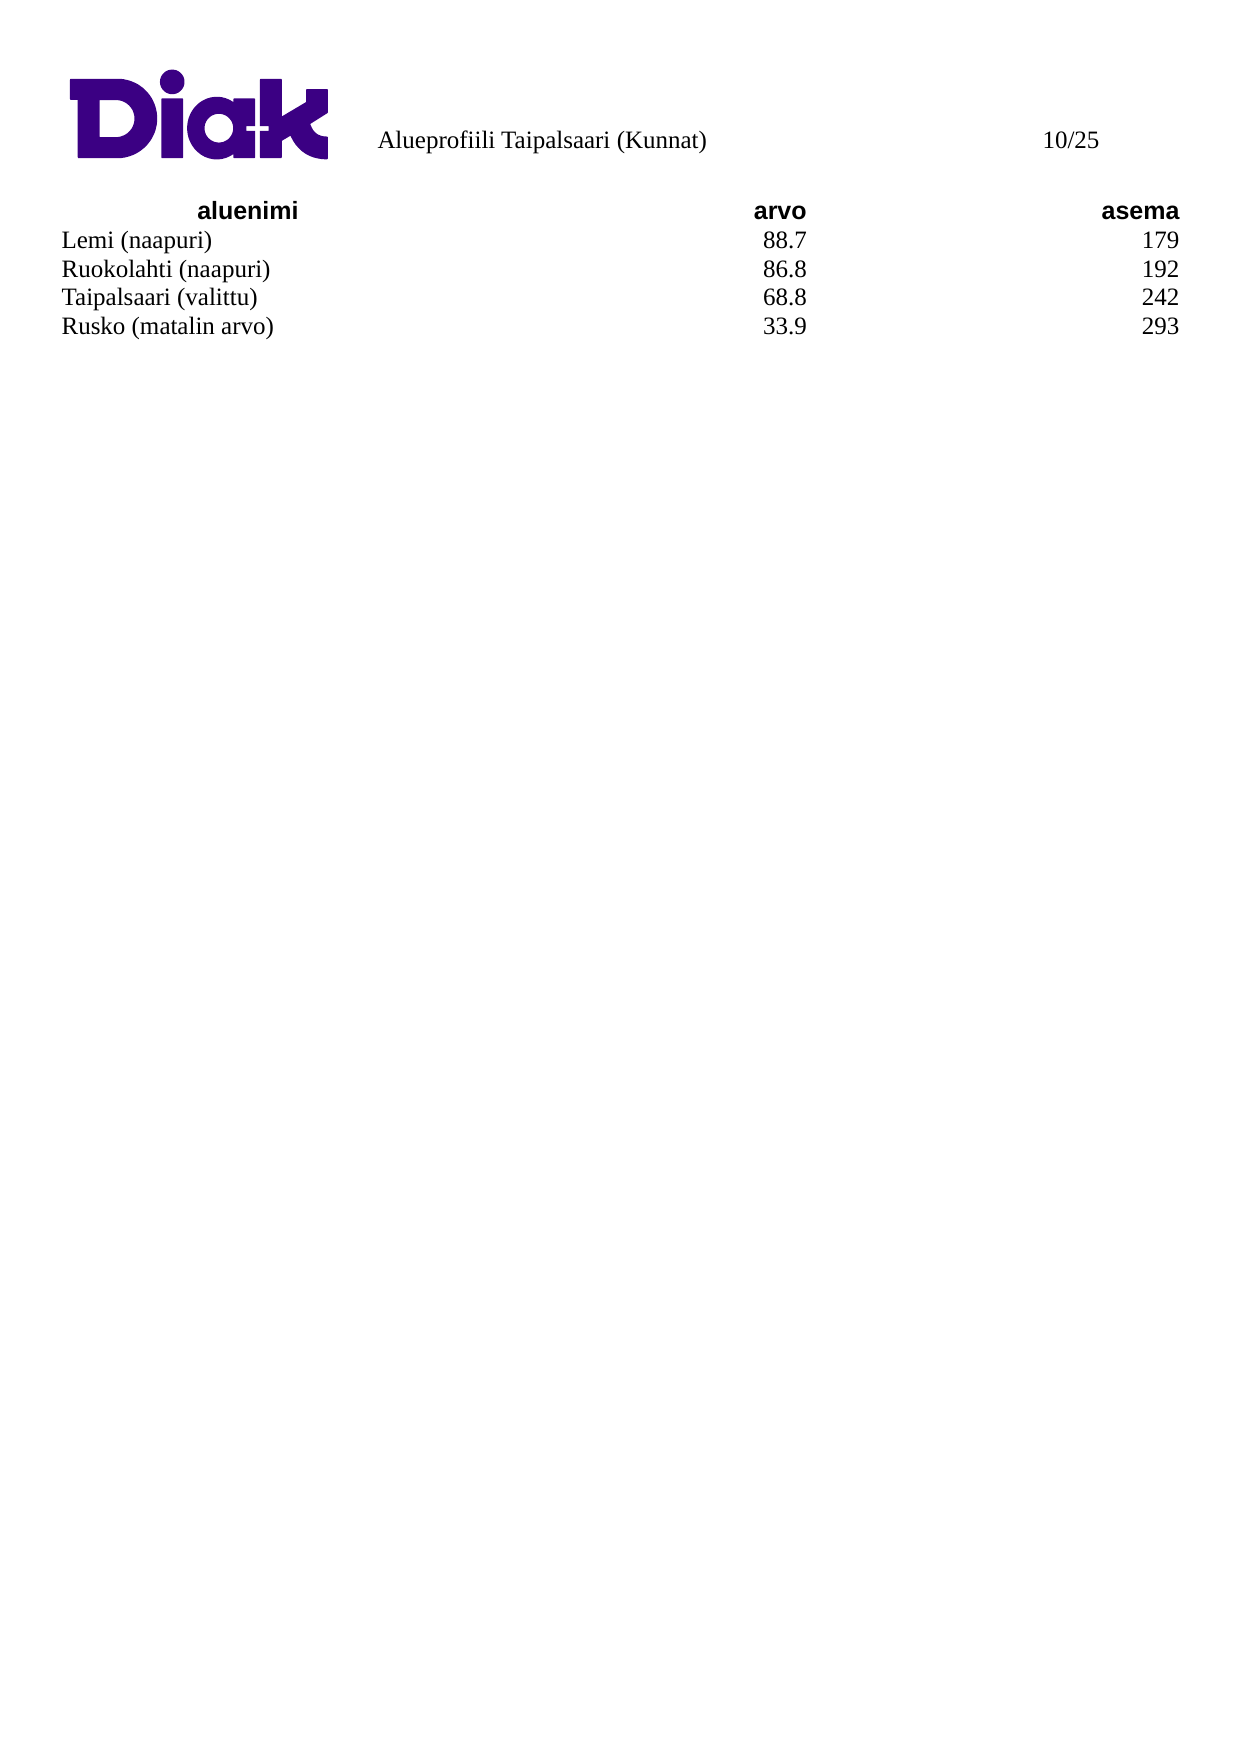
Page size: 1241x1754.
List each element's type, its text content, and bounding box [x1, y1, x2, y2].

table_cell Taipalsaari (valittu) [61, 283, 434, 311]
table_header arvo [434, 196, 806, 225]
table_cell 68.8 [434, 283, 806, 311]
table_cell 242 [806, 283, 1179, 311]
table_cell 33.9 [434, 311, 806, 340]
table_header asema [806, 196, 1179, 225]
table_cell 179 [806, 225, 1179, 254]
table_cell 293 [806, 311, 1179, 340]
table_cell Rusko (matalin arvo) [61, 311, 434, 340]
table_cell 86.8 [434, 254, 806, 282]
table_header aluenimi [61, 196, 434, 225]
table_cell 88.7 [434, 225, 806, 254]
table_cell Ruokolahti (naapuri) [61, 254, 434, 282]
table_cell 192 [806, 254, 1179, 282]
table_cell Lemi (naapuri) [61, 225, 434, 254]
